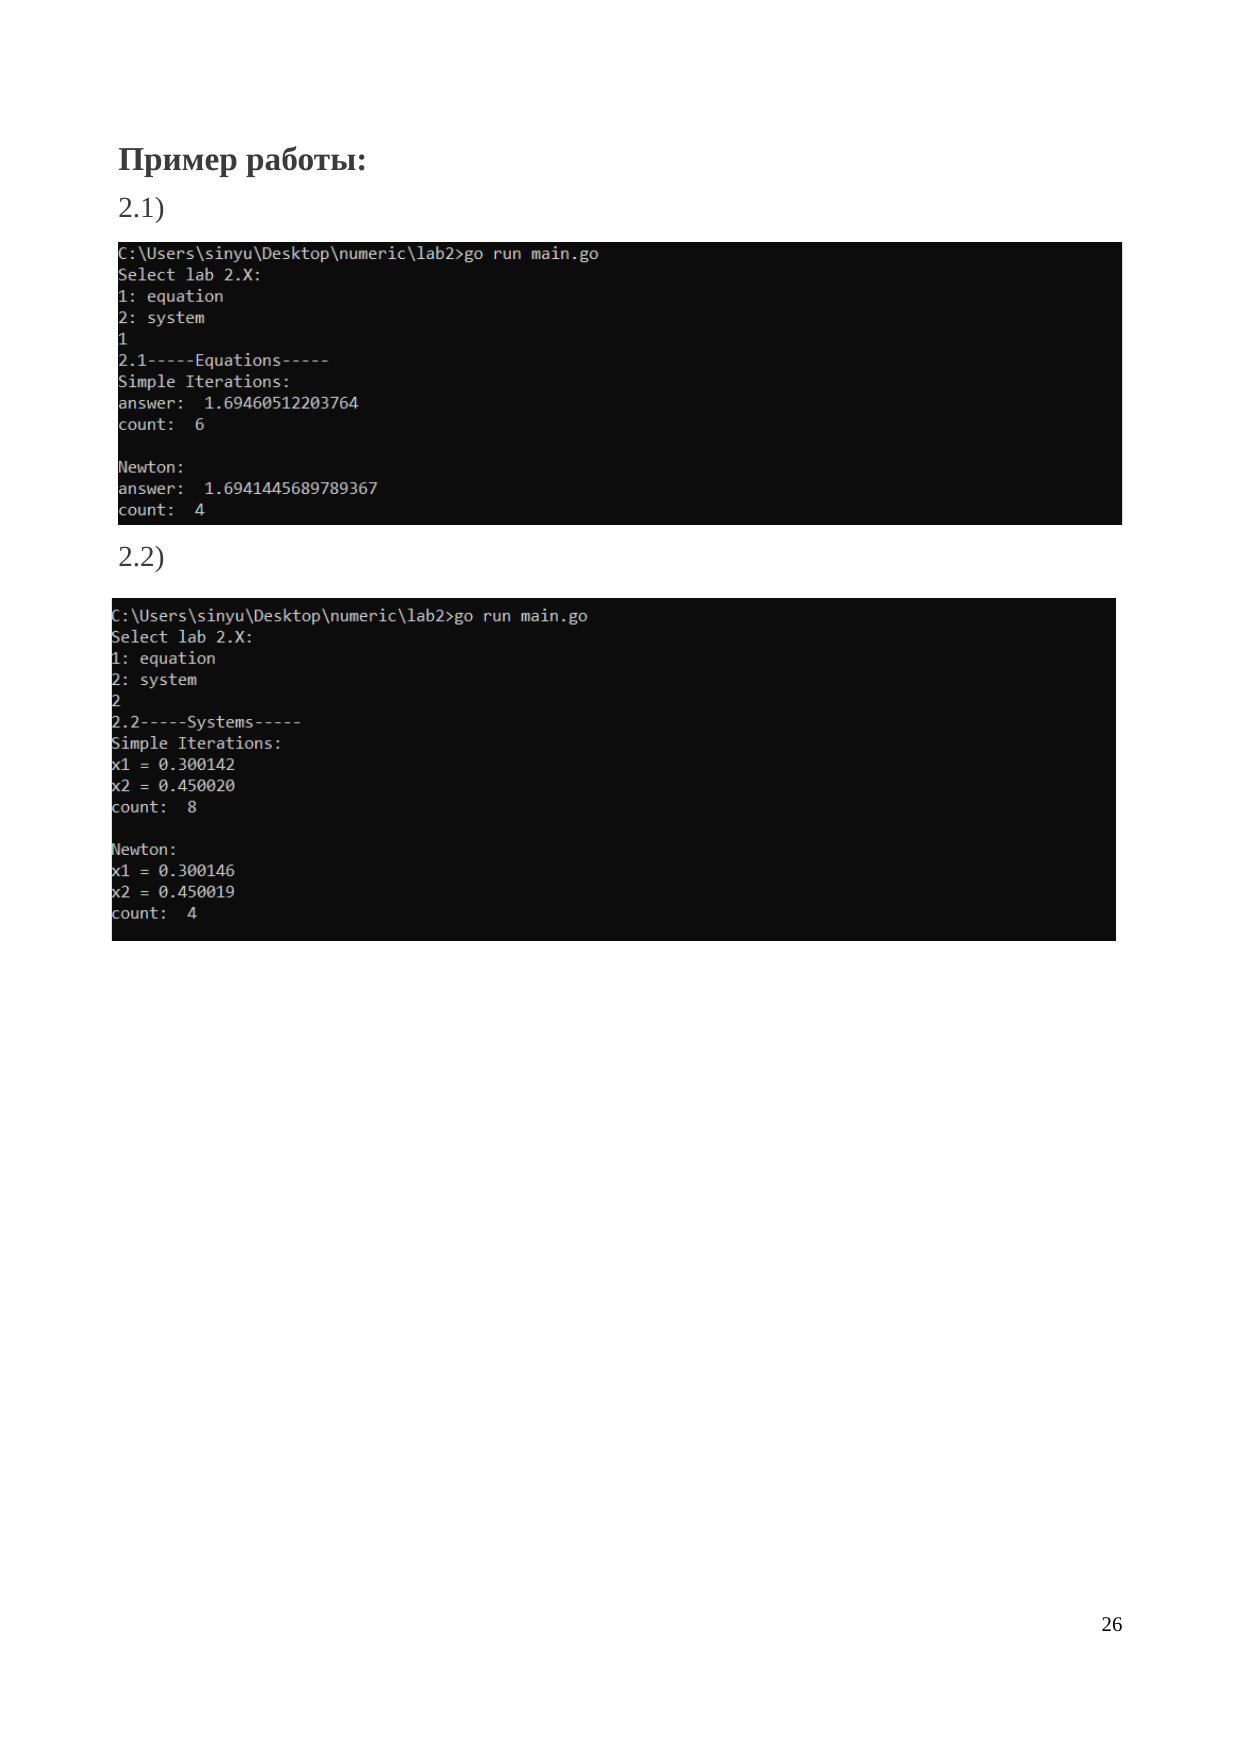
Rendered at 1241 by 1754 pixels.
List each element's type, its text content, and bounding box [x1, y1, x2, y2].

text 2.1) [118, 190, 1122, 223]
text 2.2) [118, 525, 1122, 573]
text [118, 238, 1122, 242]
subtitle Пример работы: [118, 139, 1122, 177]
picture [118, 242, 1123, 525]
picture [111, 598, 1116, 941]
